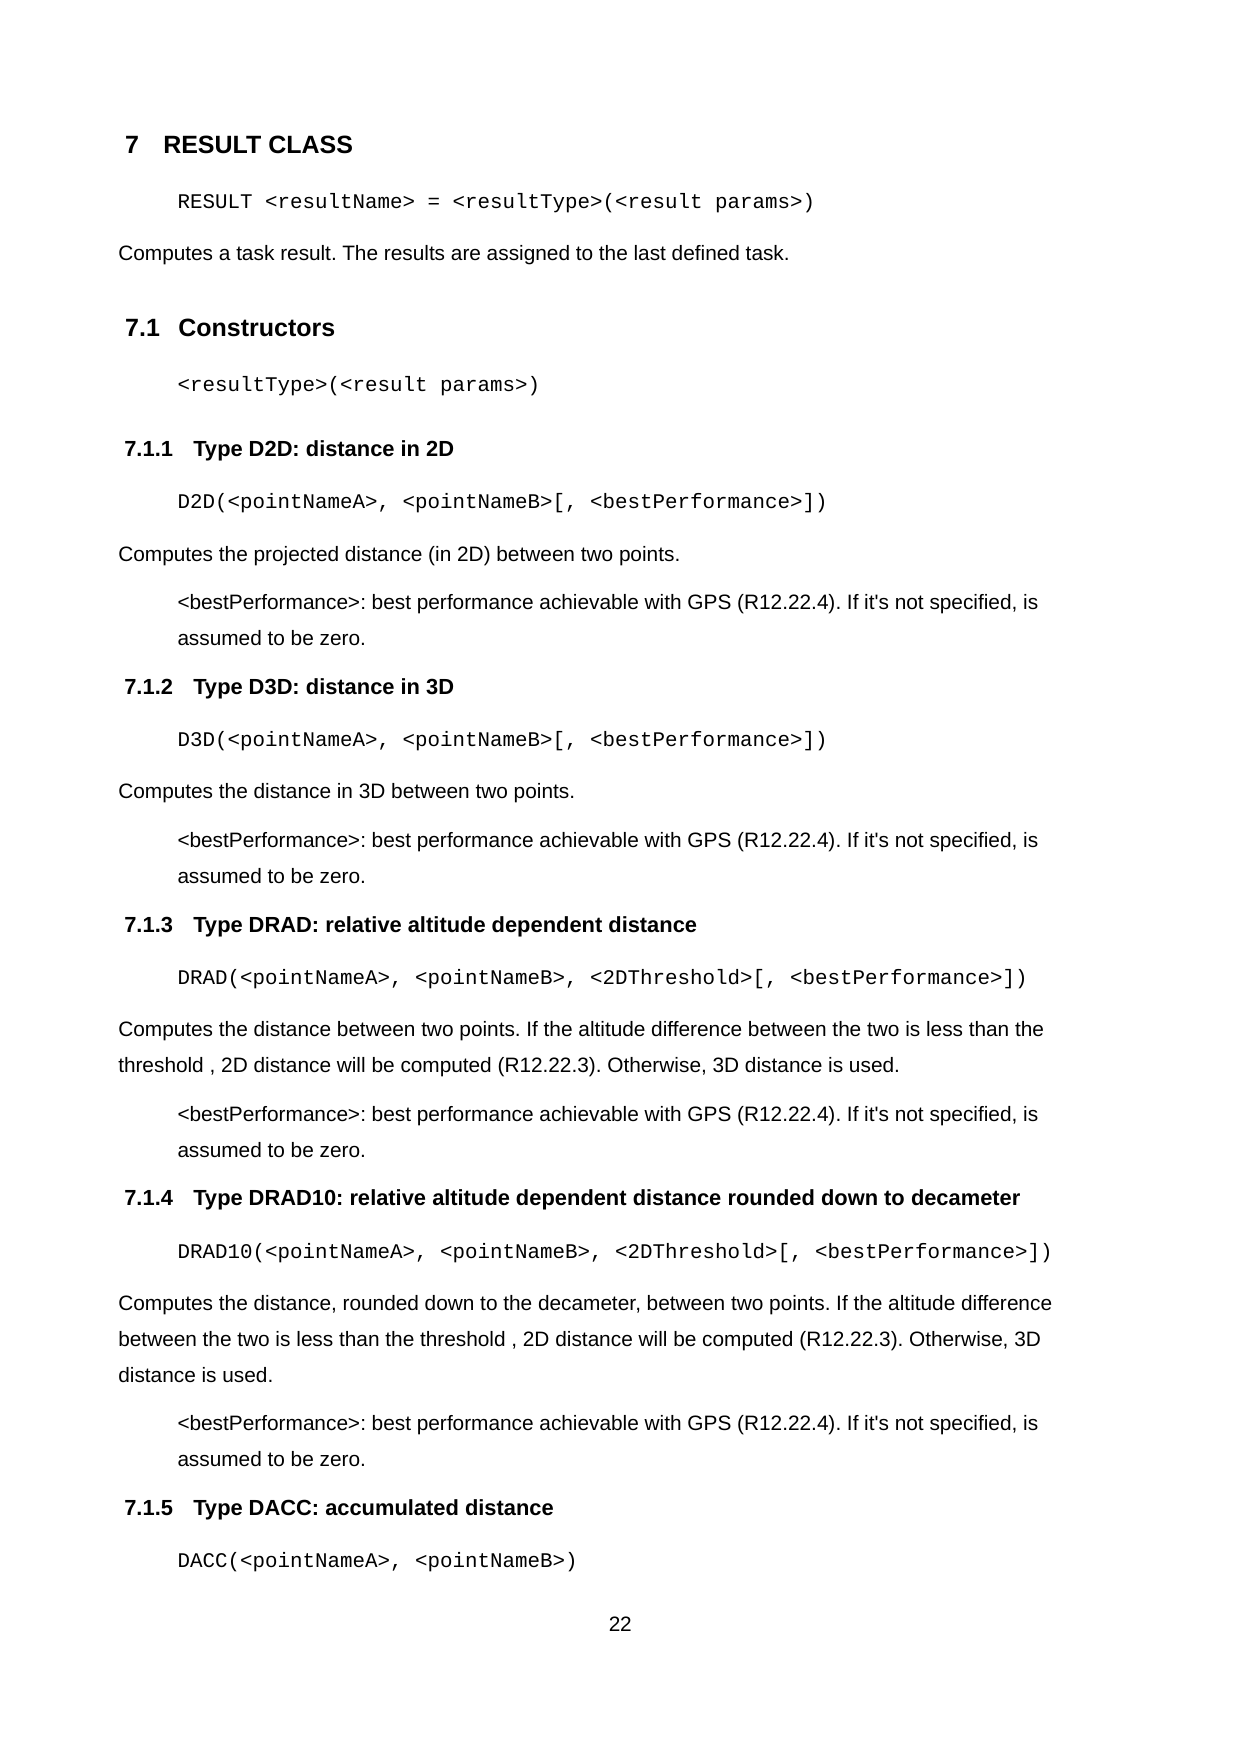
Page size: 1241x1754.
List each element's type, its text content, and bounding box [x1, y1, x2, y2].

subtitle Type D3D: distance in 3D [118, 674, 1122, 699]
subtitle Type DRAD: relative altitude dependent distance [118, 911, 1122, 937]
text <resultType>(<result params>) [177, 374, 1063, 397]
text Computes the distance, rounded down to the decameter, between two points. If the altitude difference between the two is less than the threshold , 2D distance will be computed (R12.22.3). Otherwise, 3D distance is used. [118, 1291, 1122, 1387]
text Computes the distance between two points. If the altitude difference between the two is less than the threshold , 2D distance will be computed (R12.22.3). Otherwise, 3D distance is used. [118, 1017, 1122, 1077]
text Computes a task result. The results are assigned to the last defined task. [118, 241, 1122, 265]
text D2D(<pointNameA>, <pointNameB>[, <bestPerformance>]) [177, 491, 1063, 515]
subtitle Type D2D: distance in 2D [118, 436, 1122, 461]
subtitle Type DRAD10: relative altitude dependent distance rounded down to decameter [118, 1185, 1122, 1210]
text Computes the projected distance (in 2D) between two points. [118, 542, 1122, 566]
list <bestPerformance>: best performance achievable with GPS (R12.22.4). If it's not specified, is assumed to be zero. [177, 1102, 1122, 1161]
text DRAD10(<pointNameA>, <pointNameB>, <2DThreshold>[, <bestPerformance>]) [177, 1241, 1063, 1264]
text RESULT <resultName> = <resultType>(<result params>) [177, 191, 1063, 214]
subtitle Constructors [118, 313, 1122, 342]
list <bestPerformance>: best performance achievable with GPS (R12.22.4). If it's not specified, is assumed to be zero. [177, 590, 1122, 650]
subtitle Type DACC: accumulated distance [118, 1495, 1122, 1520]
text DRAD(<pointNameA>, <pointNameB>, <2DThreshold>[, <bestPerformance>]) [177, 967, 1063, 991]
text DACC(<pointNameA>, <pointNameB>) [177, 1550, 1063, 1574]
list <bestPerformance>: best performance achievable with GPS (R12.22.4). If it's not specified, is assumed to be zero. [177, 1411, 1122, 1471]
list <bestPerformance>: best performance achievable with GPS (R12.22.4). If it's not specified, is assumed to be zero. [177, 828, 1122, 888]
subtitle RESULT class [118, 130, 1122, 159]
text Computes the distance in 3D between two points. [118, 779, 1122, 803]
text D3D(<pointNameA>, <pointNameB>[, <bestPerformance>]) [177, 729, 1063, 753]
